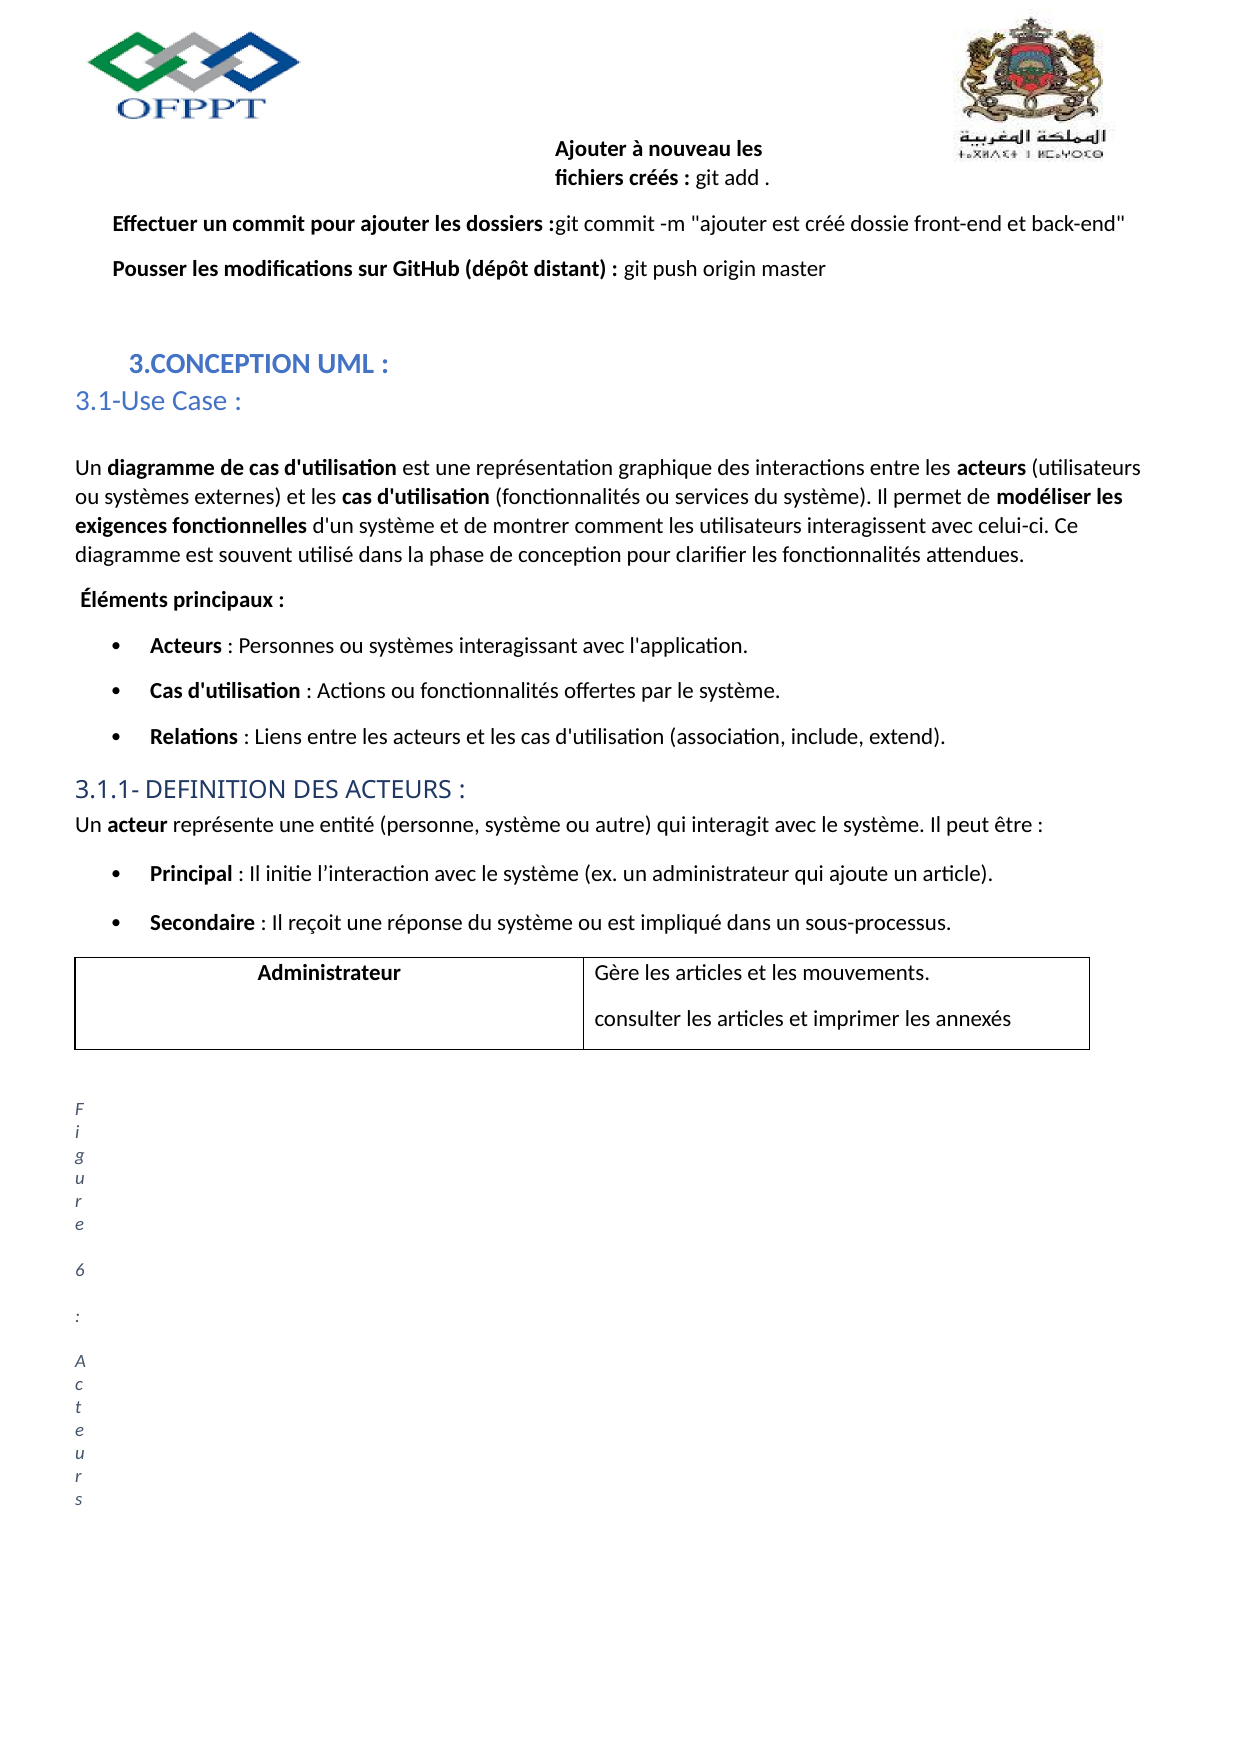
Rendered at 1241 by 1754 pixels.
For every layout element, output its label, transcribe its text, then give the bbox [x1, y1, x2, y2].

list Principal : Il initie l’interaction avec le système (ex. un administrateur qui ajoute un article). [112, 859, 1166, 887]
subtitle 3.CONCEPTION UML : [128, 345, 1166, 381]
text Pousser les modifications sur GitHub (dépôt distant) : git push origin master [112, 254, 1166, 282]
subtitle 3.1-Use Case : [75, 382, 1165, 418]
text Un acteur représente une entité (personne, système ou autre) qui interagit avec le système. Il peut être : [75, 811, 1166, 839]
subtitle 3.1.1- DEFINITION DES ACTEURS : [75, 771, 1166, 806]
text Un diagramme de cas d'utilisation est une représentation graphique des interactions entre les acteurs (utilisateurs ou systèmes externes) et les cas d'utilisation (fonctionnalités ou services du système). Il permet de modéliser les exigences fonctionnelles d'un système et de montrer comment les utilisateurs interagissent avec celui-ci. Ce diagramme est souvent utilisé dans la phase de conception pour clarifier les fonctionnalités attendues. [75, 453, 1166, 568]
text Éléments principaux : [75, 585, 1166, 613]
list Acteurs : Personnes ou systèmes interagissant avec l'application. [112, 631, 1166, 659]
table_header Gère les articles et les mouvements. consulter les articles et imprimer les annexés [584, 958, 1089, 1049]
text Ajouter à nouveau les fichiers créés : git add . [112, 134, 1166, 191]
list Cas d'utilisation : Actions ou fonctionnalités offertes par le système. [112, 676, 1166, 704]
table_header Administrateur [76, 958, 583, 1049]
list Secondaire : Il reçoit une réponse du système ou est impliqué dans un sous-processus. [112, 908, 1166, 936]
text Effectuer un commit pour ajouter les dossiers :git commit -m "ajouter est créé dossie front-end et back-end" [112, 209, 1166, 237]
list Relations : Liens entre les acteurs et les cas d'utilisation (association, include, extend). [112, 722, 1166, 750]
